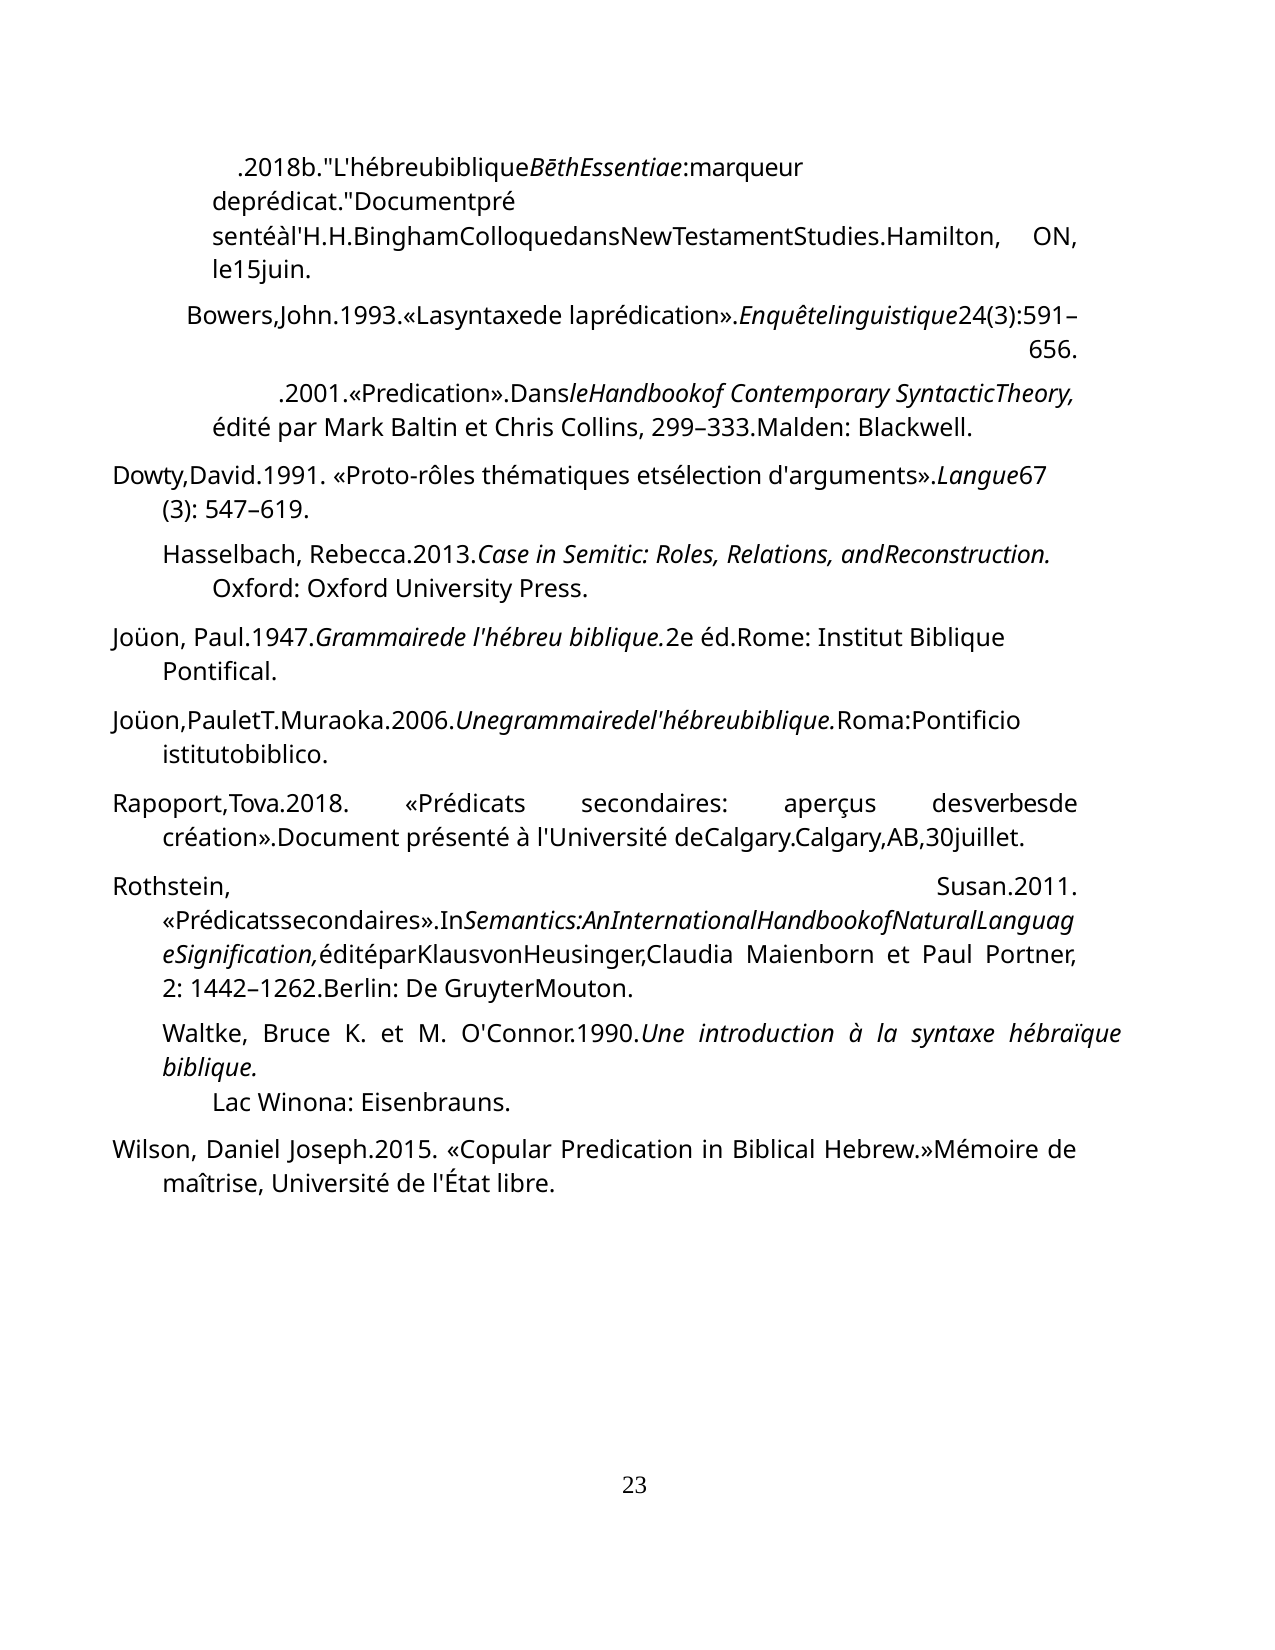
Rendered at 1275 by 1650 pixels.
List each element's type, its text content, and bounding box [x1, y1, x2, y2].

text Joüon, Paul.1947.Grammairede l'hébreu biblique.2e éd.Rome: Institut Biblique Pontifical. [112, 619, 1085, 687]
text Joüon,PauletT.Muraoka.2006.Unegrammairedel'hébreubiblique.Roma:Pontificio istitutobiblico. [112, 702, 1078, 771]
text Dowty,David.1991. «Proto-rôles thématiques etsélection d'arguments».Langue67 (3): 547–619. [112, 458, 1085, 526]
text .2018b."L'hébreubibliqueBēthEssentiae:marqueur deprédicat."Documentpré sentéàl'H.H.BinghamColloquedansNewTestamentStudies.Hamilton, ON, le15juin. [212, 150, 1078, 286]
text Hasselbach, Rebecca.2013.Case in Semitic: Roles, Relations, andReconstruction. [162, 537, 1125, 571]
text Rapoport,Tova.2018. «Prédicats secondaires: aperçus desverbesde création».Document présenté à l'Université deCalgary.Calgary,AB,30juillet. [112, 786, 1078, 854]
text édité par Mark Baltin et Chris Collins, 299–333.Malden: Blackwell. [212, 409, 1125, 443]
text .2001.«Predication».DansleHandbookof Contemporary SyntacticTheory, [150, 375, 1078, 409]
text Oxford: Oxford University Press. [212, 571, 1125, 605]
text Lac Winona: Eisenbrauns. [212, 1084, 1125, 1118]
text Waltke, Bruce K. et M. O'Connor.1990.Une introduction à la syntaxe hébraïque biblique. [162, 1016, 1125, 1084]
text Rothstein, Susan.2011. «Prédicatssecondaires».InSemantics:AnInternationalHandbookofNaturalLanguageSignification,éditéparKlausvonHeusinger,Claudia Maienborn et Paul Portner, 2: 1442–1262.Berlin: De GruyterMouton. [112, 869, 1078, 1005]
text Wilson, Daniel Joseph.2015. «Copular Predication in Biblical Hebrew.»Mémoire de maîtrise, Université de l'État libre. [112, 1132, 1078, 1200]
text Bowers,John.1993.«Lasyntaxede laprédication».Enquêtelinguistique24(3):591–656. [150, 297, 1078, 366]
